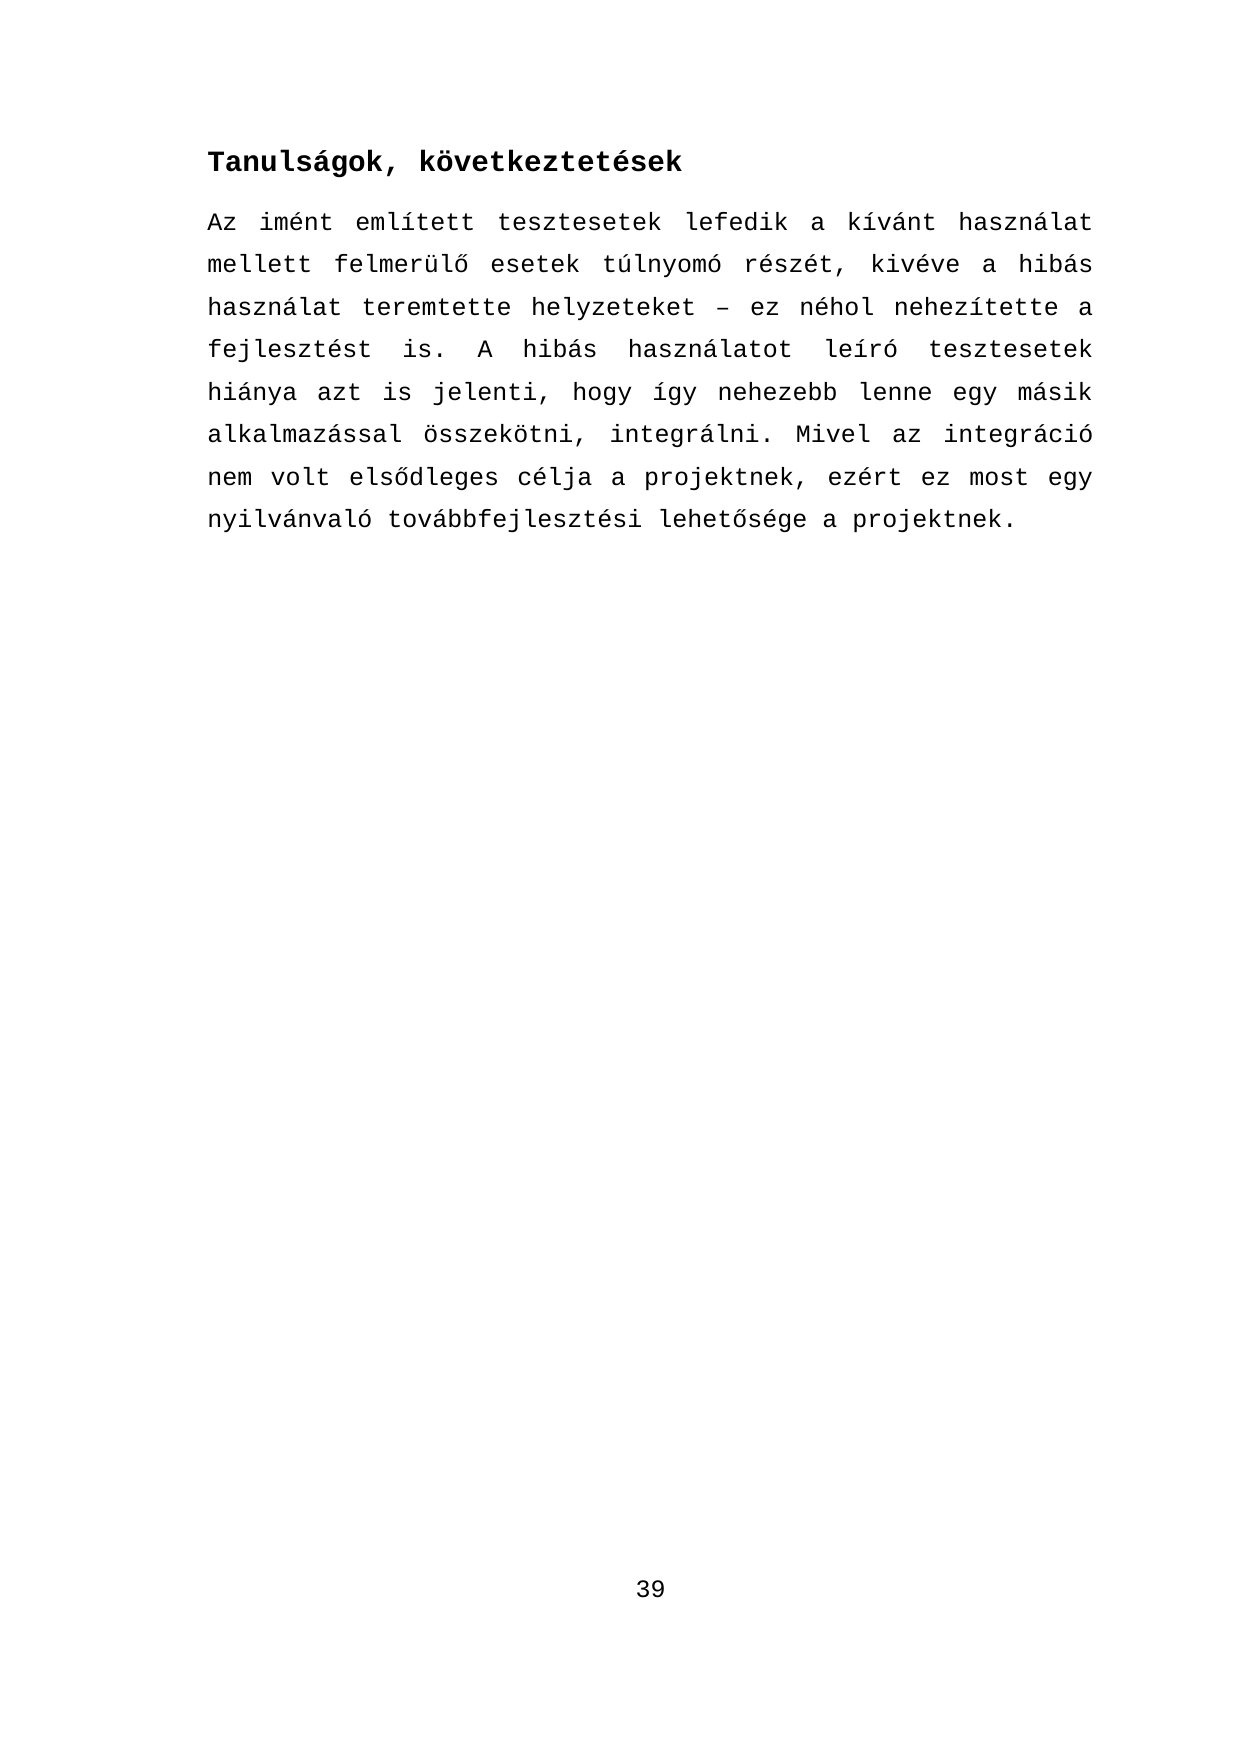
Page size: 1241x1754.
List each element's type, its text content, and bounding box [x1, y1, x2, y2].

text Az imént említett tesztesetek lefedik a kívánt használat mellett felmerülő esetek túlnyomó részét, kivéve a hibás használat teremtette helyzeteket – ez néhol nehezítette a fejlesztést is. A hibás használatot leíró tesztesetek hiánya azt is jelenti, hogy így nehezebb lenne egy másik alkalmazással összekötni, integrálni. Mivel az integráció nem volt elsődleges célja a projektnek, ezért ez most egy nyilvánvaló továbbfejlesztési lehetősége a projektnek. [207, 209, 1093, 535]
subtitle Tanulságok, következtetések [207, 147, 1093, 180]
